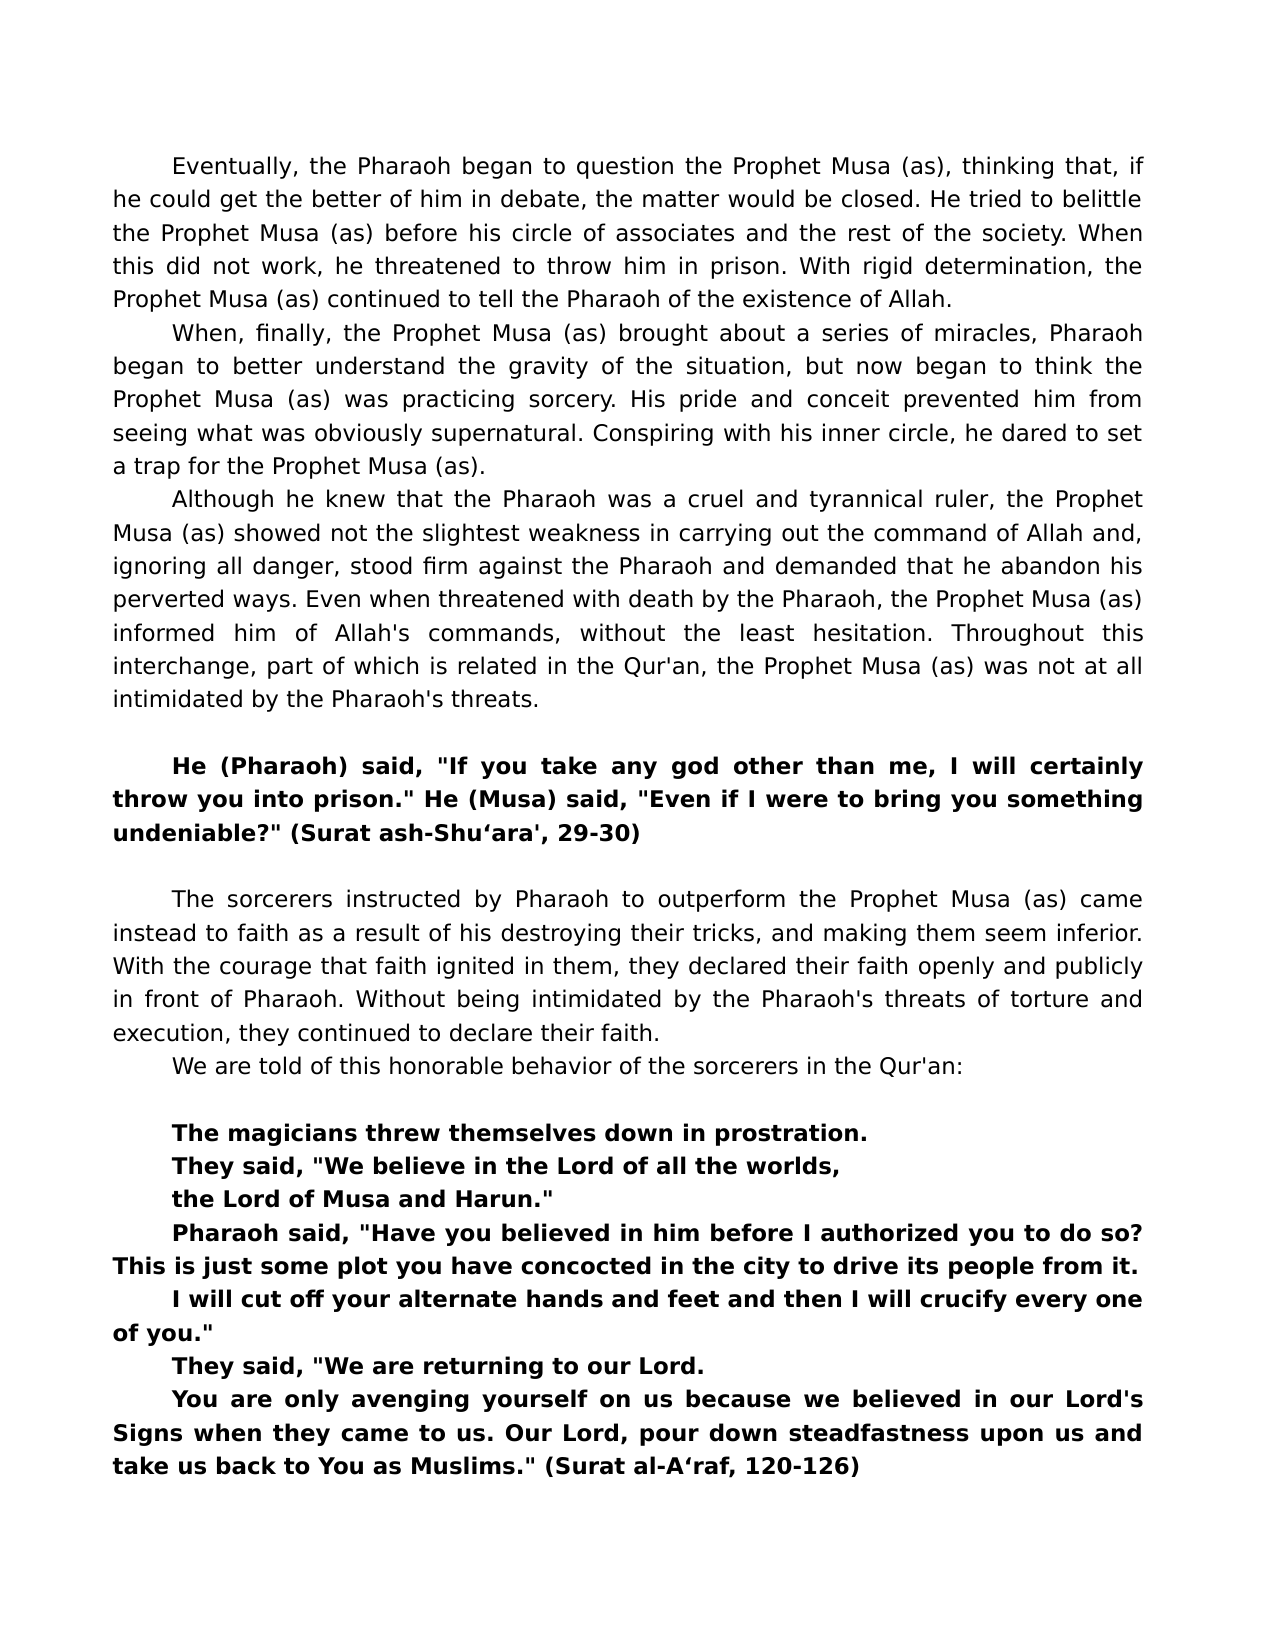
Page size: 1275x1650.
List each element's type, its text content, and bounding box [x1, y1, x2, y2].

text When, finally, the Prophet Musa (as) brought about a series of miracles, Pharaoh began to better understand the gravity of the situation, but now began to think the Prophet Musa (as) was practicing sorcery. His pride and conceit prevented him from seeing what was obviously supernatural. Conspiring with his inner circle, he dared to set a trap for the Prophet Musa (as). [112, 314, 1145, 481]
text They said, "We believe in the Lord of all the worlds, [112, 1148, 1145, 1181]
text I will cut off your alternate hands and feet and then I will crucify every one of you." [112, 1281, 1145, 1348]
text They said, "We are returning to our Lord. [112, 1348, 1145, 1381]
text the Lord of Musa and Harun." [112, 1181, 1145, 1214]
text Eventually, the Pharaoh began to question the Prophet Musa (as), thinking that, if he could get the better of him in debate, the matter would be closed. He tried to belittle the Prophet Musa (as) before his circle of associates and the rest of the society. When this did not work, he threatened to throw him in prison. With rigid determination, the Prophet Musa (as) continued to tell the Pharaoh of the existence of Allah. [112, 148, 1145, 314]
text He (Pharaoh) said, "If you take any god other than me, I will certainly throw you into prison." He (Musa) said, "Even if I were to bring you something undeniable?" (Surat ash-Shu‘ara', 29-30) [112, 748, 1145, 848]
text Although he knew that the Pharaoh was a cruel and tyrannical ruler, the Prophet Musa (as) showed not the slightest weakness in carrying out the command of Allah and, ignoring all danger, stood firm against the Pharaoh and demanded that he abandon his perverted ways. Even when threatened with death by the Pharaoh, the Prophet Musa (as) informed him of Allah's commands, without the least hesitation. Throughout this interchange, part of which is related in the Qur'an, the Prophet Musa (as) was not at all intimidated by the Pharaoh's threats. [112, 481, 1145, 714]
text You are only avenging yourself on us because we believed in our Lord's Signs when they came to us. Our Lord, pour down steadfastness upon us and take us back to You as Muslims." (Surat al-A‘raf, 120-126) [112, 1381, 1145, 1481]
text The magicians threw themselves down in prostration. [112, 1114, 1145, 1148]
text We are told of this honorable behavior of the sorcerers in the Qur'an: [112, 1048, 1145, 1081]
text Pharaoh said, "Have you believed in him before I authorized you to do so? This is just some plot you have concocted in the city to drive its people from it. [112, 1214, 1145, 1281]
text The sorcerers instructed by Pharaoh to outperform the Prophet Musa (as) came instead to faith as a result of his destroying their tricks, and making them seem inferior. With the courage that faith ignited in them, they declared their faith openly and publicly in front of Pharaoh. Without being intimidated by the Pharaoh's threats of torture and execution, they continued to declare their faith. [112, 881, 1145, 1048]
